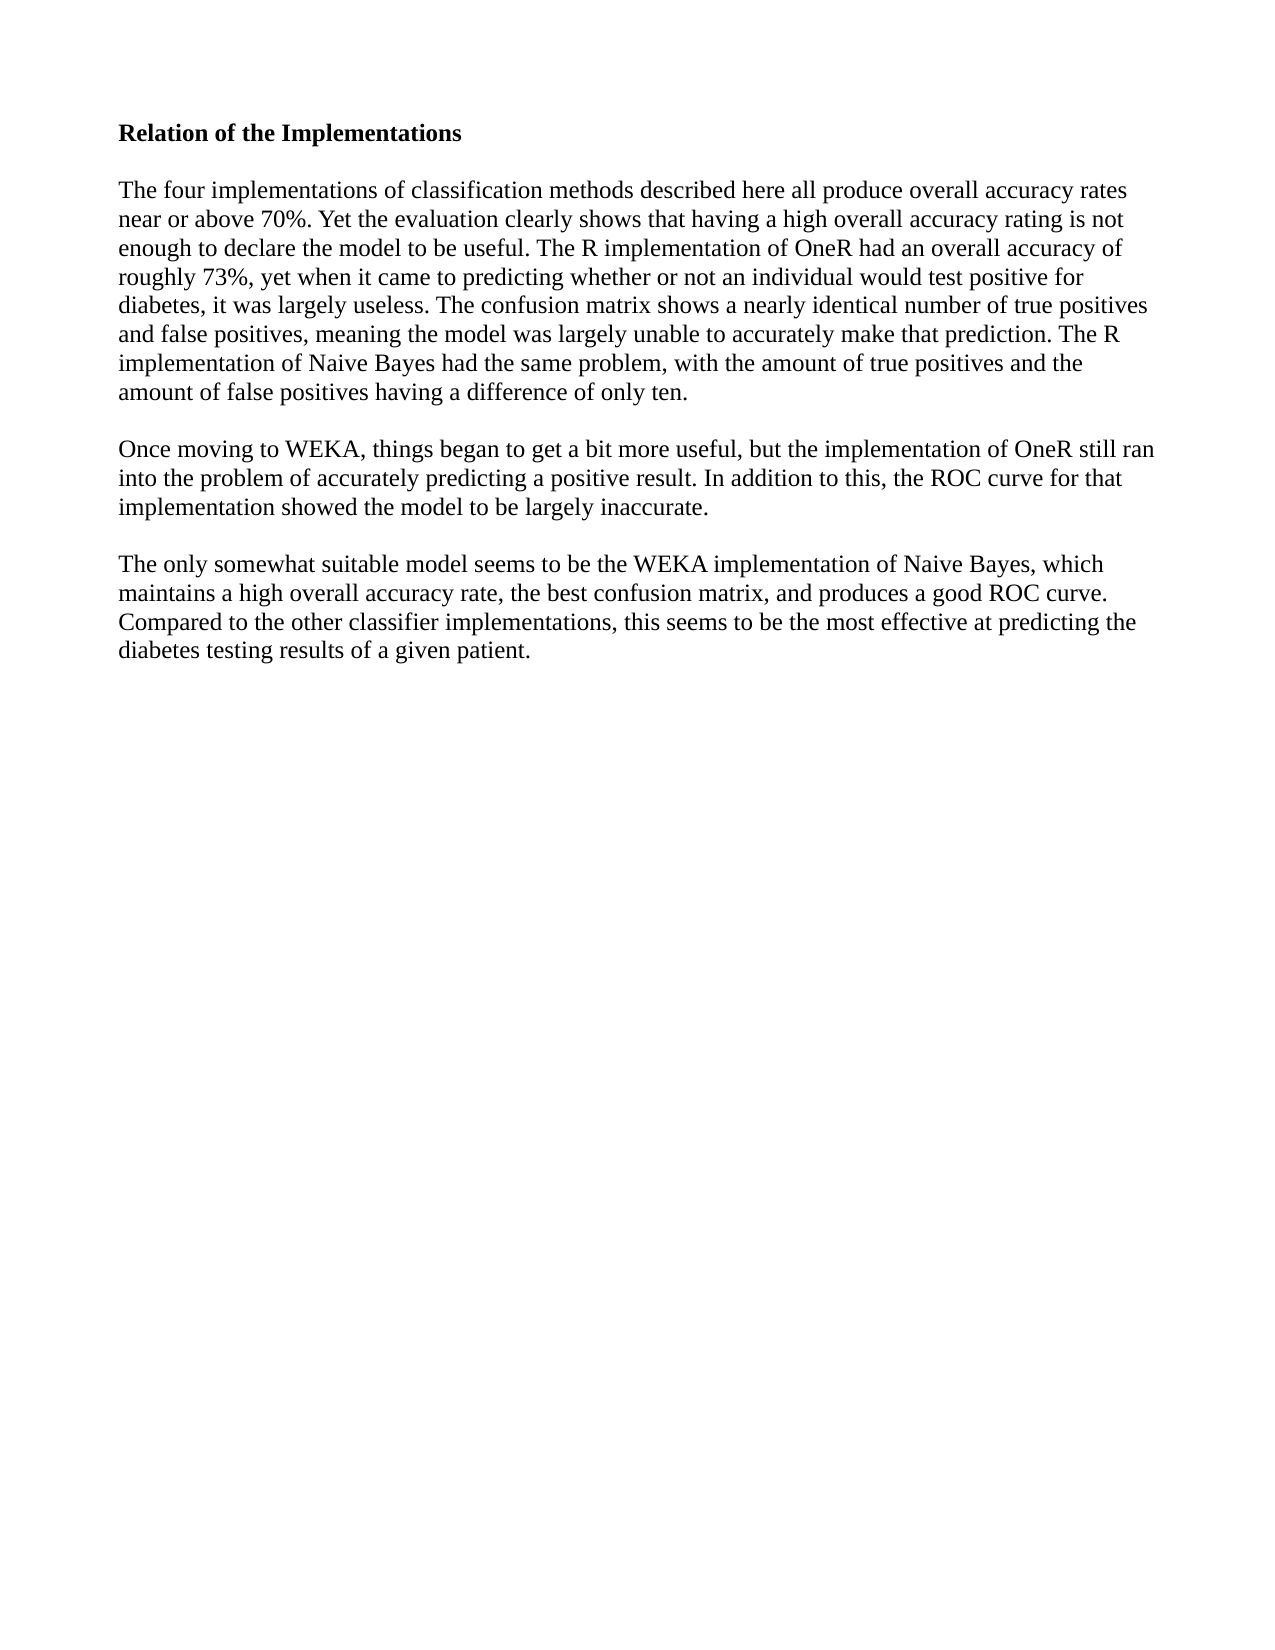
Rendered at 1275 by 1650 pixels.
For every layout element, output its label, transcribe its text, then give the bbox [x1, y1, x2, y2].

text The only somewhat suitable model seems to be the WEKA implementation of Naive Bayes, which maintains a high overall accuracy rate, the best confusion matrix, and produces a good ROC curve. Compared to the other classifier implementations, this seems to be the most effective at predicting the diabetes testing results of a given patient. [118, 549, 1157, 664]
text Once moving to WEKA, things began to get a bit more useful, but the implementation of OneR still ran into the problem of accurately predicting a positive result. In addition to this, the ROC curve for that implementation showed the model to be largely inaccurate. [118, 434, 1157, 521]
text The four implementations of classification methods described here all produce overall accuracy rates near or above 70%. Yet the evaluation clearly shows that having a high overall accuracy rating is not enough to declare the model to be useful. The R implementation of OneR had an overall accuracy of roughly 73%, yet when it came to predicting whether or not an individual would test positive for diabetes, it was largely useless. The confusion matrix shows a nearly identical number of true positives and false positives, meaning the model was largely unable to accurately make that prediction. The R implementation of Naive Bayes had the same problem, with the amount of true positives and the amount of false positives having a difference of only ten. [118, 176, 1157, 406]
text Relation of the Implementations [118, 118, 1157, 147]
